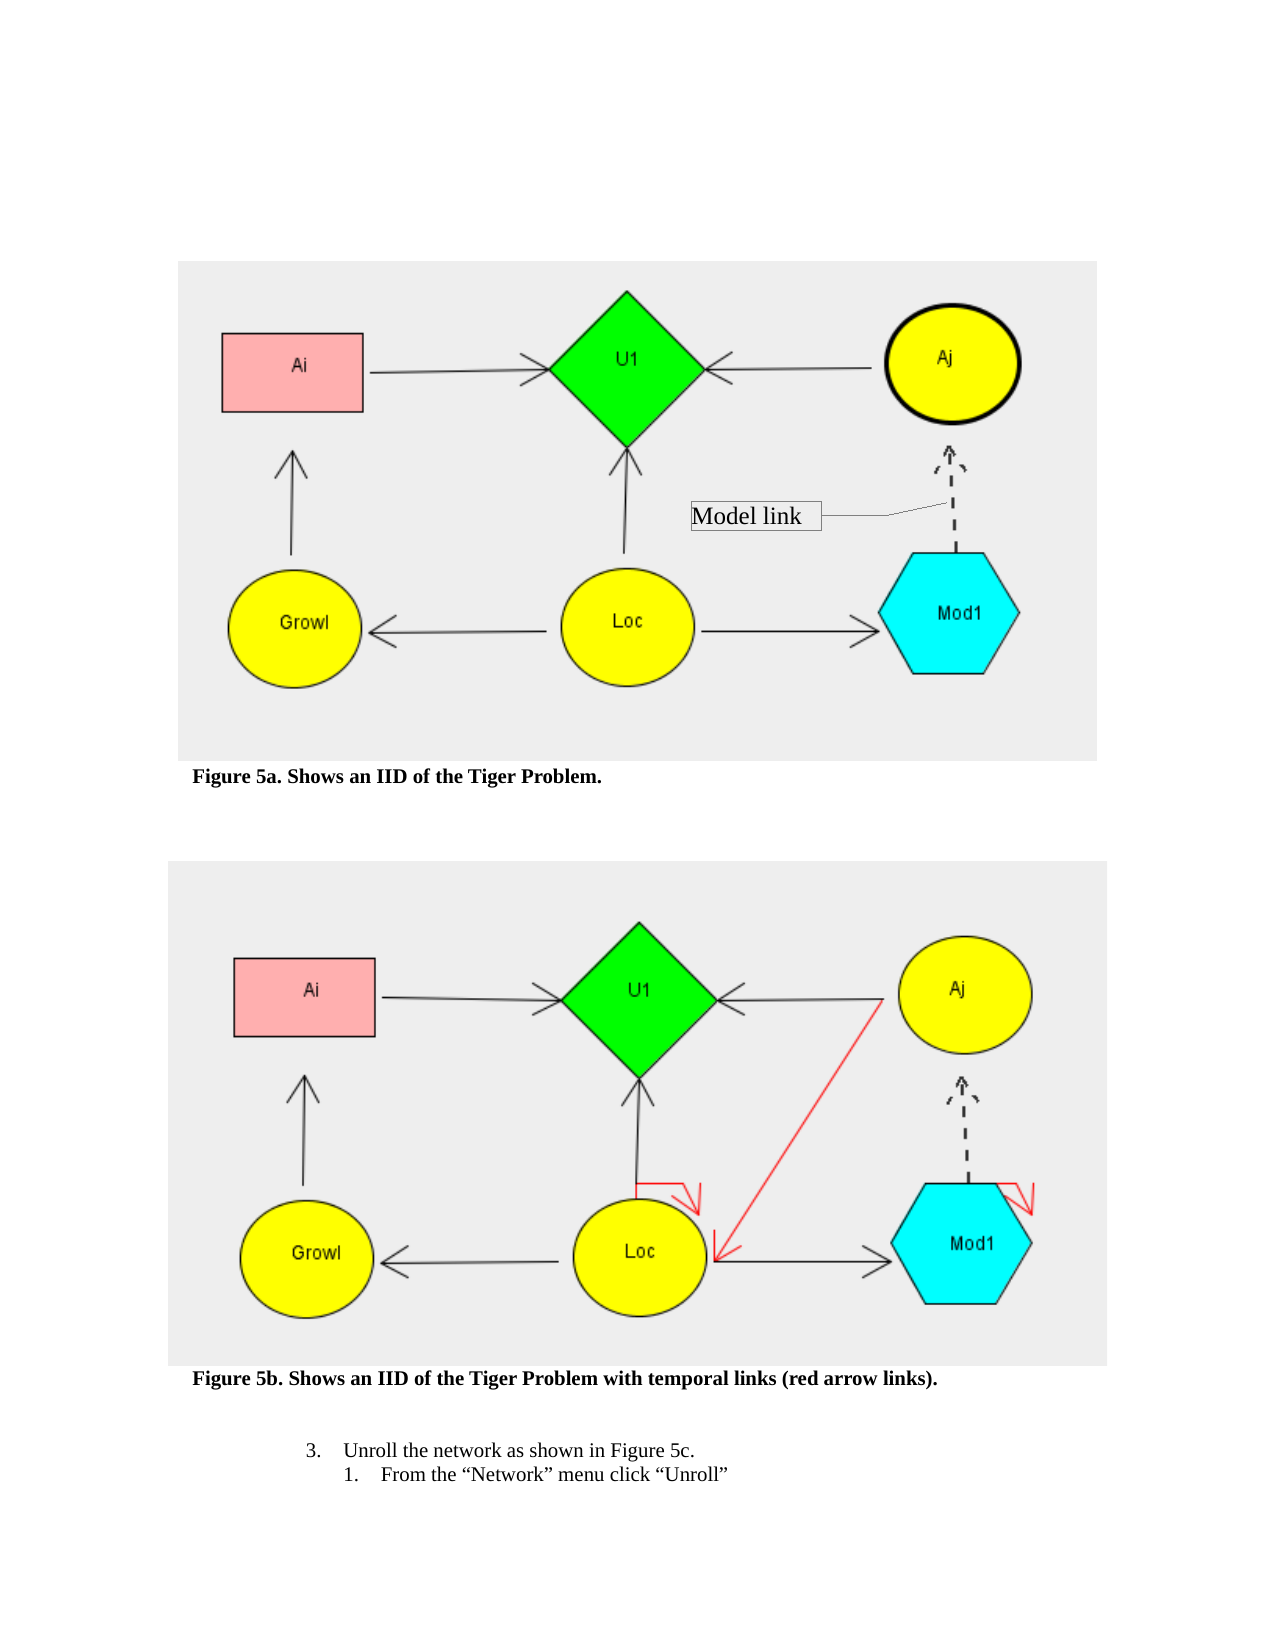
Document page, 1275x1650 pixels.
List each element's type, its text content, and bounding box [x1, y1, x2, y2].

picture [178, 261, 1097, 761]
picture [168, 861, 1108, 1366]
text Figure 5b. Shows an IID of the Tiger Problem with temporal links (red arrow links). [118, 861, 1157, 1390]
text Figure 5a. Shows an IID of the Tiger Problem. [118, 262, 1157, 789]
list Unroll the network as shown in Figure 5c. [306, 1438, 1157, 1462]
list From the “Network” menu click “Unroll” [343, 1462, 1157, 1486]
